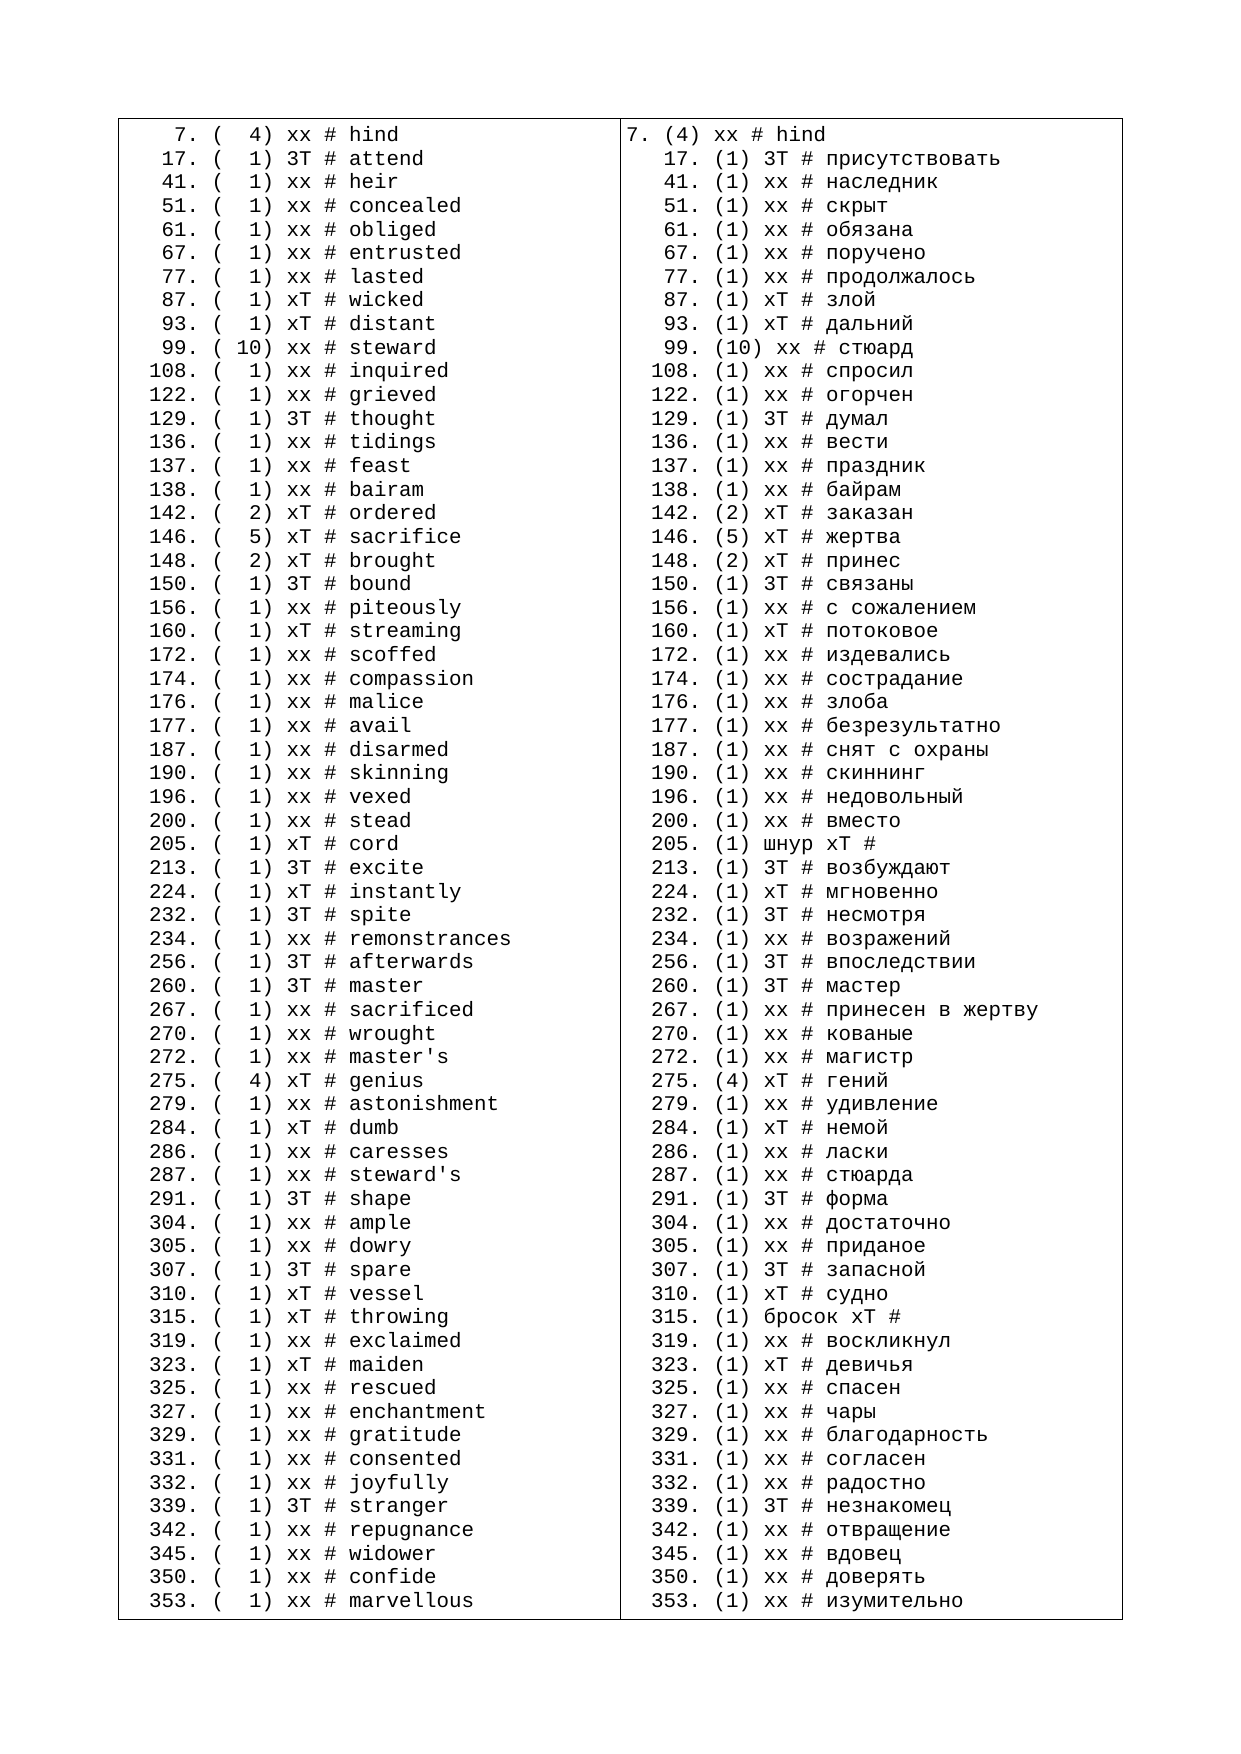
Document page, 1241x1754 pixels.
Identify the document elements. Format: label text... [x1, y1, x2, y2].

table_header 7. (4) xx # hind 17. (1) 3T # присутствовать 41. (1) хх # наследник 51. (1) хх # скрыт 61. (1) хх # обязана 67. (1) xx # поручено 77. (1) хх # продолжалось 87. (1) хТ # злой 93. (1) xT # дальний 99. (10) хх # стюард 108. (1) хх # спросил 122. (1) хх # огорчен 129. (1) 3T # думал 136. (1) xx # вести 137. (1) хх # праздник 138. (1) хх # байрам 142. (2) xT # заказан 146. (5) хТ # жертва 148. (2) xT # принес 150. (1) 3T # связаны 156. (1) хх # с сожалением 160. (1) xT # потоковое 172. (1) хх # издевались 174. (1) хх # сострадание 176. (1) хх # злоба 177. (1) хх # безрезультатно 187. (1) хх # снят с охраны 190. (1) хх # скиннинг 196. (1) хх # недовольный 200. (1) хх # вместо 205. (1) шнур xT # 213. (1) 3T # возбуждают 224. (1) xT # мгновенно 232. (1) 3T # несмотря 234. (1) хх # возражений 256. (1) 3T # впоследствии 260. (1) 3T # мастер 267. (1) хх # принесен в жертву 270. (1) хх # кованые 272. (1) хх # магистр 275. (4) хТ # гений 279. (1) хх # удивление 284. (1) xT # немой 286. (1) хх # ласки 287. (1) хх # стюарда 291. (1) 3T # форма 304. (1) хх # достаточно 305. (1) хх # приданое 307. (1) 3T # запасной 310. (1) xT # судно 315. (1) бросок xT # 319. (1) хх # воскликнул 323. (1) xT # девичья 325. (1) хх # спасен 327. (1) хх # чары 329. (1) хх # благодарность 331. (1) хх # согласен 332. (1) хх # радостно 339. (1) 3T # незнакомец 342. (1) хх # отвращение 345. (1) хх # вдовец 350. (1) хх # доверять 353. (1) хх # изумительно [621, 119, 1122, 1619]
table_header 7. ( 4) xx # hind 17. ( 1) 3T # attend 41. ( 1) xx # heir 51. ( 1) xx # concealed 61. ( 1) xx # obliged 67. ( 1) xx # entrusted 77. ( 1) xx # lasted 87. ( 1) xT # wicked 93. ( 1) xT # distant 99. ( 10) xx # steward 108. ( 1) xx # inquired 122. ( 1) xx # grieved 129. ( 1) 3T # thought 136. ( 1) xx # tidings 137. ( 1) xx # feast 138. ( 1) xx # bairam 142. ( 2) xT # ordered 146. ( 5) xT # sacrifice 148. ( 2) xT # brought 150. ( 1) 3T # bound 156. ( 1) xx # piteously 160. ( 1) xT # streaming 172. ( 1) xx # scoffed 174. ( 1) xx # compassion 176. ( 1) xx # malice 177. ( 1) xx # avail 187. ( 1) xx # disarmed 190. ( 1) xx # skinning 196. ( 1) xx # vexed 200. ( 1) xx # stead 205. ( 1) xT # cord 213. ( 1) 3T # excite 224. ( 1) xT # instantly 232. ( 1) 3T # spite 234. ( 1) xx # remonstrances 256. ( 1) 3T # afterwards 260. ( 1) 3T # master 267. ( 1) xx # sacrificed 270. ( 1) xx # wrought 272. ( 1) xx # master's 275. ( 4) xT # genius 279. ( 1) xx # astonishment 284. ( 1) xT # dumb 286. ( 1) xx # caresses 287. ( 1) xx # steward's 291. ( 1) 3T # shape 304. ( 1) xx # ample 305. ( 1) xx # dowry 307. ( 1) 3T # spare 310. ( 1) xT # vessel 315. ( 1) xT # throwing 319. ( 1) xx # exclaimed 323. ( 1) xT # maiden 325. ( 1) xx # rescued 327. ( 1) xx # enchantment 329. ( 1) xx # gratitude 331. ( 1) xx # consented 332. ( 1) xx # joyfully 339. ( 1) 3T # stranger 342. ( 1) xx # repugnance 345. ( 1) xx # widower 350. ( 1) xx # confide 353. ( 1) xx # marvellous [119, 119, 620, 1619]
